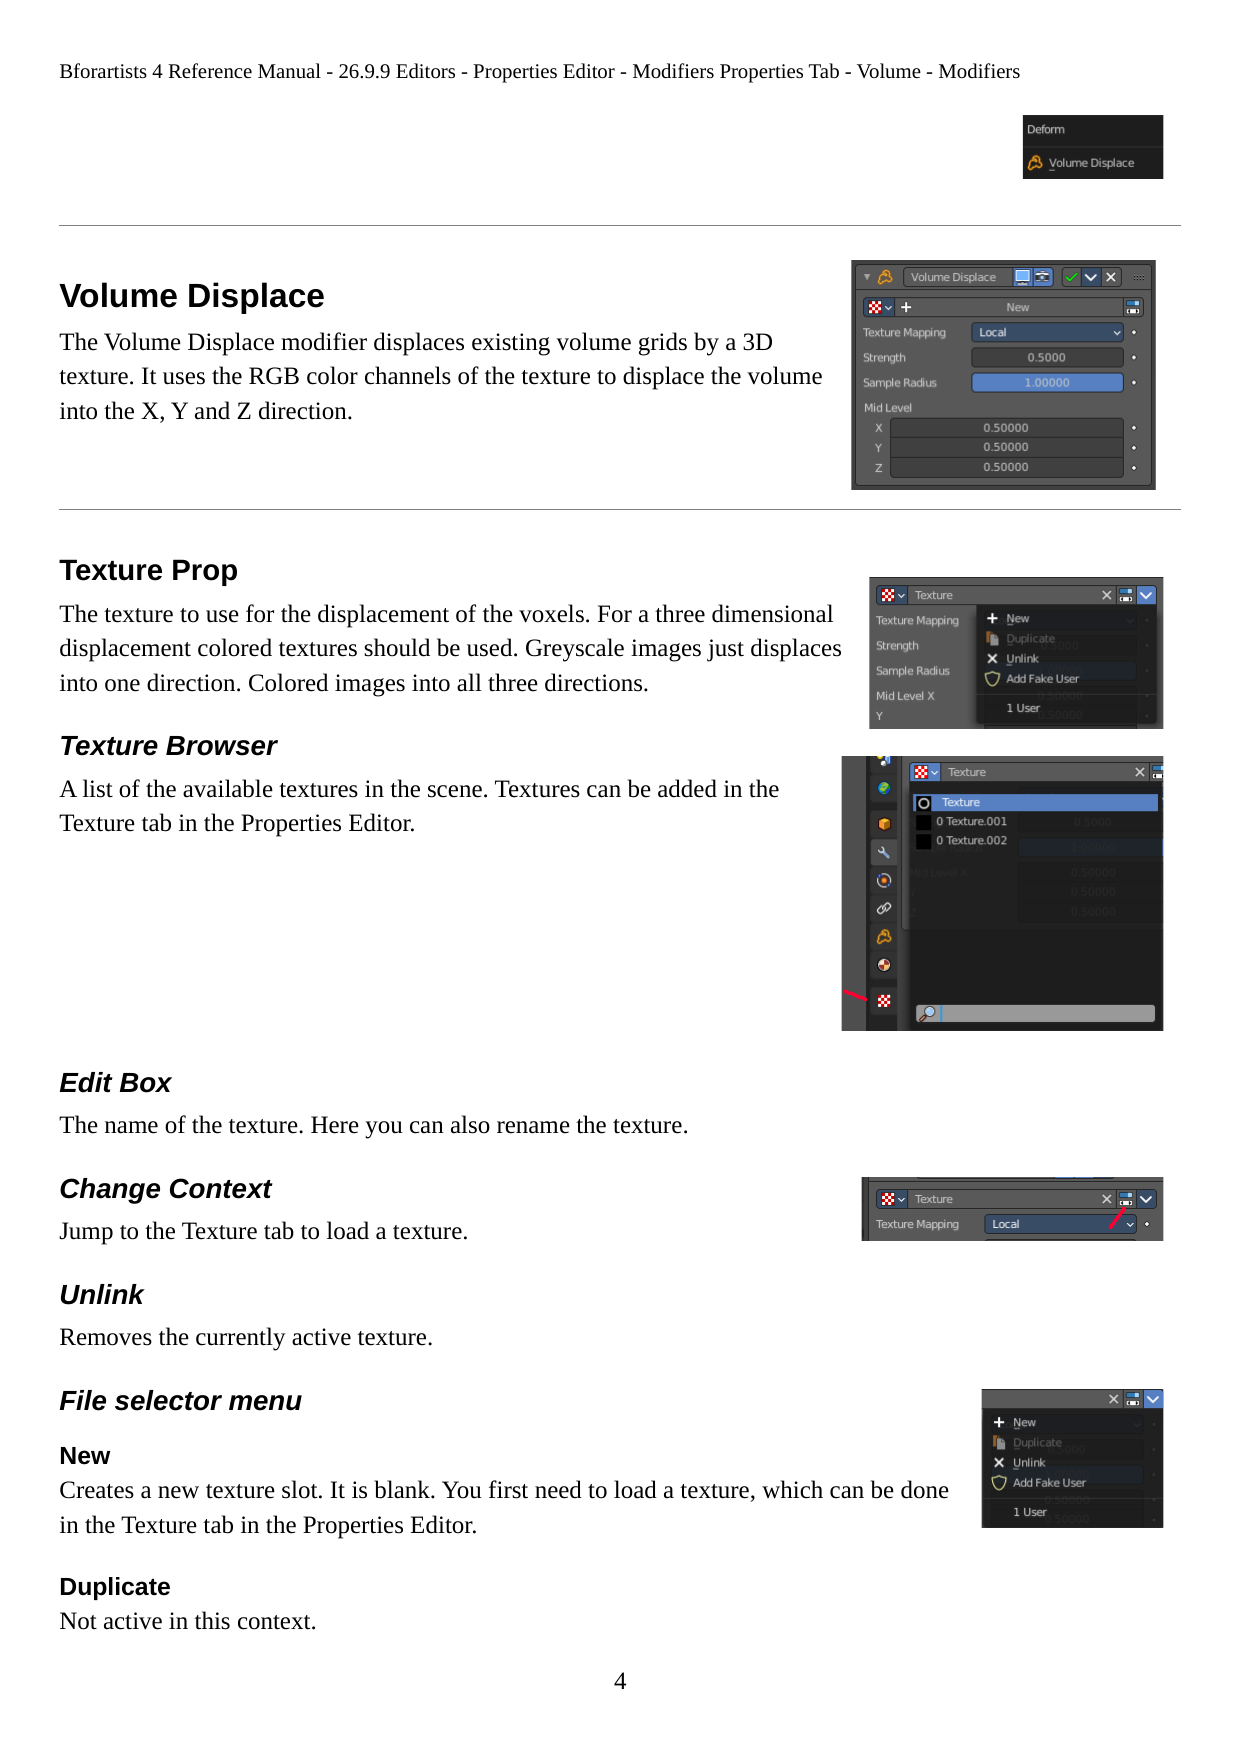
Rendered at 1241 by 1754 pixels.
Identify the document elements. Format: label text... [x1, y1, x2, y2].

subtitle [1156, 276, 1181, 314]
text Removes the currently active texture. [59, 1322, 1181, 1351]
text The name of the texture. Here you can also rename the texture. [59, 1111, 1181, 1139]
picture [981, 1389, 1164, 1528]
subtitle File selector menu [59, 1384, 1181, 1416]
subtitle Volume Displace [59, 276, 851, 314]
subtitle Duplicate [59, 1572, 1181, 1600]
subtitle [1164, 1441, 1181, 1469]
picture [851, 260, 1156, 490]
text Creates a new texture slot. It is blank. You first need to load a texture, which can be done in the Texture tab in the Properties Editor. [59, 1476, 1181, 1539]
subtitle New [59, 1441, 981, 1469]
picture [861, 1177, 1164, 1241]
picture [869, 577, 1164, 729]
text Not active in this context. [59, 1606, 1181, 1635]
subtitle Texture Browser [59, 729, 1181, 761]
subtitle Edit Box [59, 1066, 1181, 1098]
subtitle Change Context [59, 1172, 1181, 1204]
text The Volume Displace modifier displaces existing volume grids by a 3D texture. It uses the RGB color channels of the texture to displace the volume into the X, Y and Z direction. [59, 327, 851, 424]
picture [1022, 115, 1164, 179]
text Jump to the Texture tab to load a texture. [59, 1216, 1181, 1245]
text The texture to use for the displacement of the voxels. For a three dimensional displacement colored textures should be used. Greyscale images just displaces into one direction. Colored images into all three directions. [59, 599, 869, 697]
picture [841, 756, 1164, 1031]
subtitle Unlink [59, 1278, 1181, 1310]
subtitle Texture Prop [59, 553, 1181, 586]
text A list of the available textures in the scene. Textures can be added in the Texture tab in the Properties Editor. [59, 774, 841, 837]
